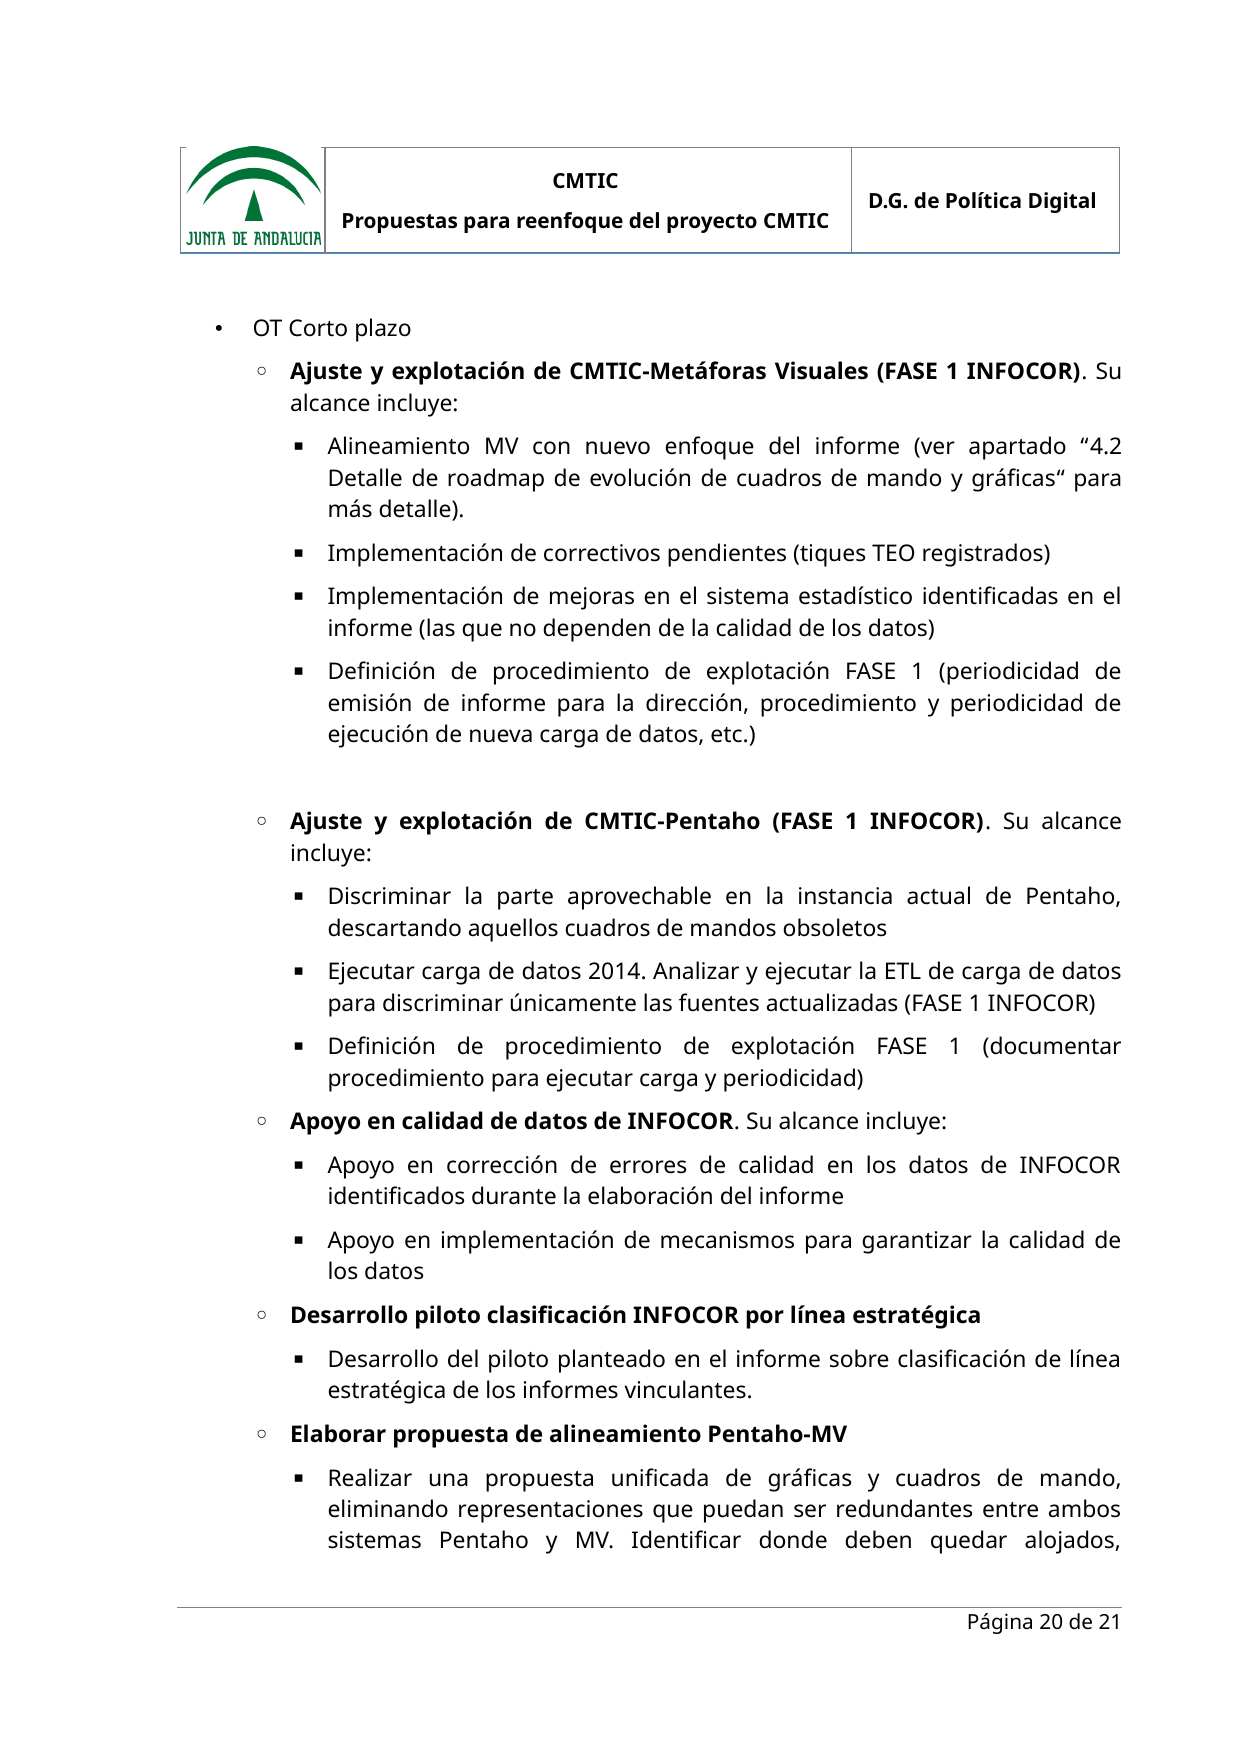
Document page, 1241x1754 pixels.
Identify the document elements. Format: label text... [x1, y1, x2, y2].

list Apoyo en calidad de datos de INFOCOR. Su alcance incluye: [252, 1105, 1122, 1136]
list Apoyo en corrección de errores de calidad en los datos de INFOCOR identificados durante la elaboración del informe [290, 1149, 1122, 1211]
list Desarrollo del piloto planteado en el informe sobre clasificación de línea estratégica de los informes vinculantes. [290, 1343, 1122, 1405]
list Ajuste y explotación de CMTIC-Metáforas Visuales (FASE 1 INFOCOR). Su alcance incluye: [252, 355, 1122, 418]
list Desarrollo piloto clasificación INFOCOR por línea estratégica [252, 1299, 1122, 1330]
list Definición de procedimiento de explotación FASE 1 (documentar procedimiento para ejecutar carga y periodicidad) [290, 1030, 1122, 1093]
list Ejecutar carga de datos 2014. Analizar y ejecutar la ETL de carga de datos para discriminar únicamente las fuentes actualizadas (FASE 1 INFOCOR) [290, 955, 1122, 1018]
list Definición de procedimiento de explotación FASE 1 (periodicidad de emisión de informe para la dirección, procedimiento y periodicidad de ejecución de nueva carga de datos, etc.) [290, 655, 1122, 749]
list Elaborar propuesta de alineamiento Pentaho-MV [252, 1418, 1122, 1449]
list Apoyo en implementación de mecanismos para garantizar la calidad de los datos [290, 1224, 1122, 1286]
list Ajuste y explotación de CMTIC-Pentaho (FASE 1 INFOCOR). Su alcance incluye: [252, 805, 1122, 868]
picture [186, 146, 321, 245]
list Implementación de correctivos pendientes (tiques TEO registrados) [290, 536, 1122, 568]
list Implementación de mejoras en el sistema estadístico identificadas en el informe (las que no dependen de la calidad de los datos) [290, 580, 1122, 643]
list Realizar una propuesta unificada de gráficas y cuadros de mando, eliminando representaciones que puedan ser redundantes entre ambos sistemas Pentaho y MV. Identificar donde deben quedar alojados, [290, 1461, 1122, 1555]
list Alineamiento MV con nuevo enfoque del informe (ver apartado “4.2 Detalle de roadmap de evolución de cuadros de mando y gráficas“ para más detalle). [290, 430, 1122, 524]
list Discriminar la parte aprovechable en la instancia actual de Pentaho, descartando aquellos cuadros de mandos obsoletos [290, 880, 1122, 943]
list OT Corto plazo [215, 311, 1122, 343]
